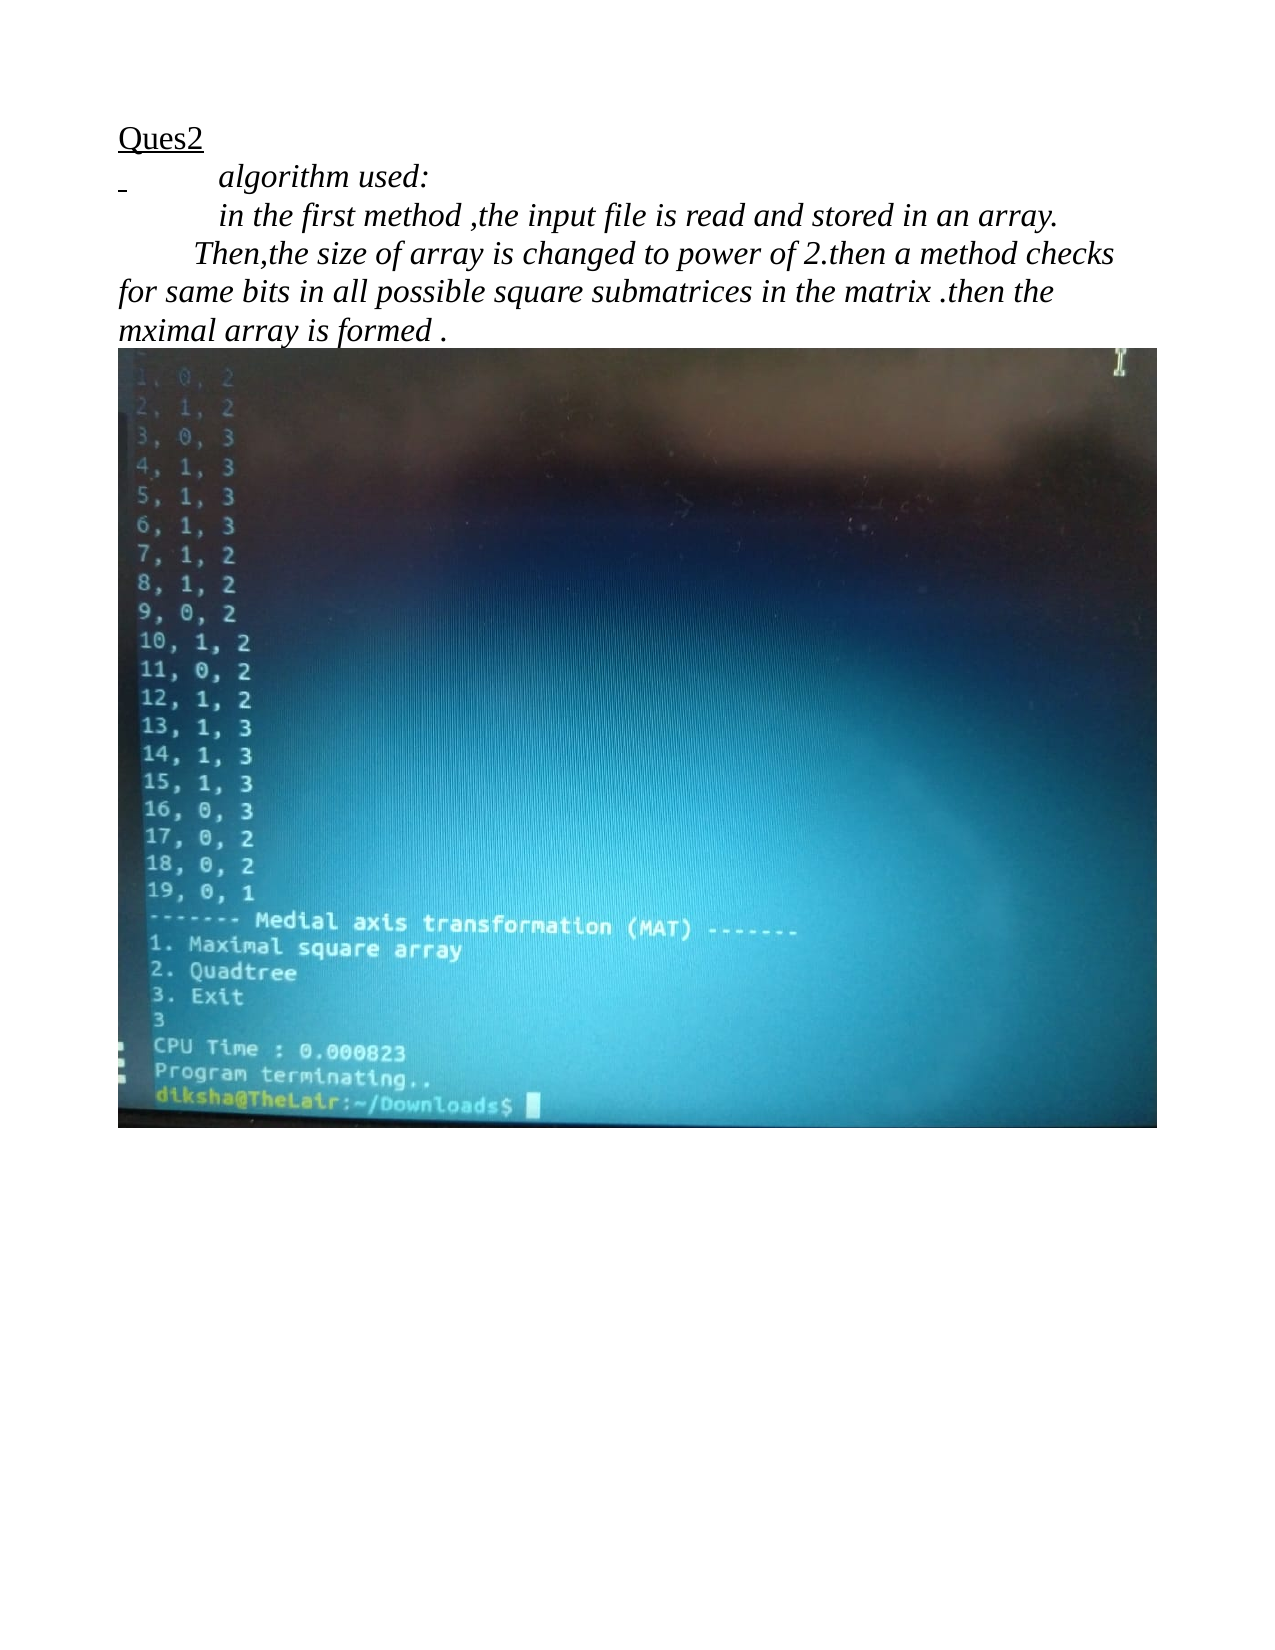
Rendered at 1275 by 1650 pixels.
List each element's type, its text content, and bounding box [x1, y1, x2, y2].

text Then,the size of array is changed to power of 2.then a method checks for same bits in all possible square submatrices in the matrix .then the mximal array is formed . [118, 233, 1157, 348]
picture [118, 348, 1157, 1128]
text in the first method ,the input file is read and stored in an array. [118, 195, 1157, 233]
text algorithm used: [118, 156, 1157, 195]
text Ques2 [118, 118, 1157, 156]
